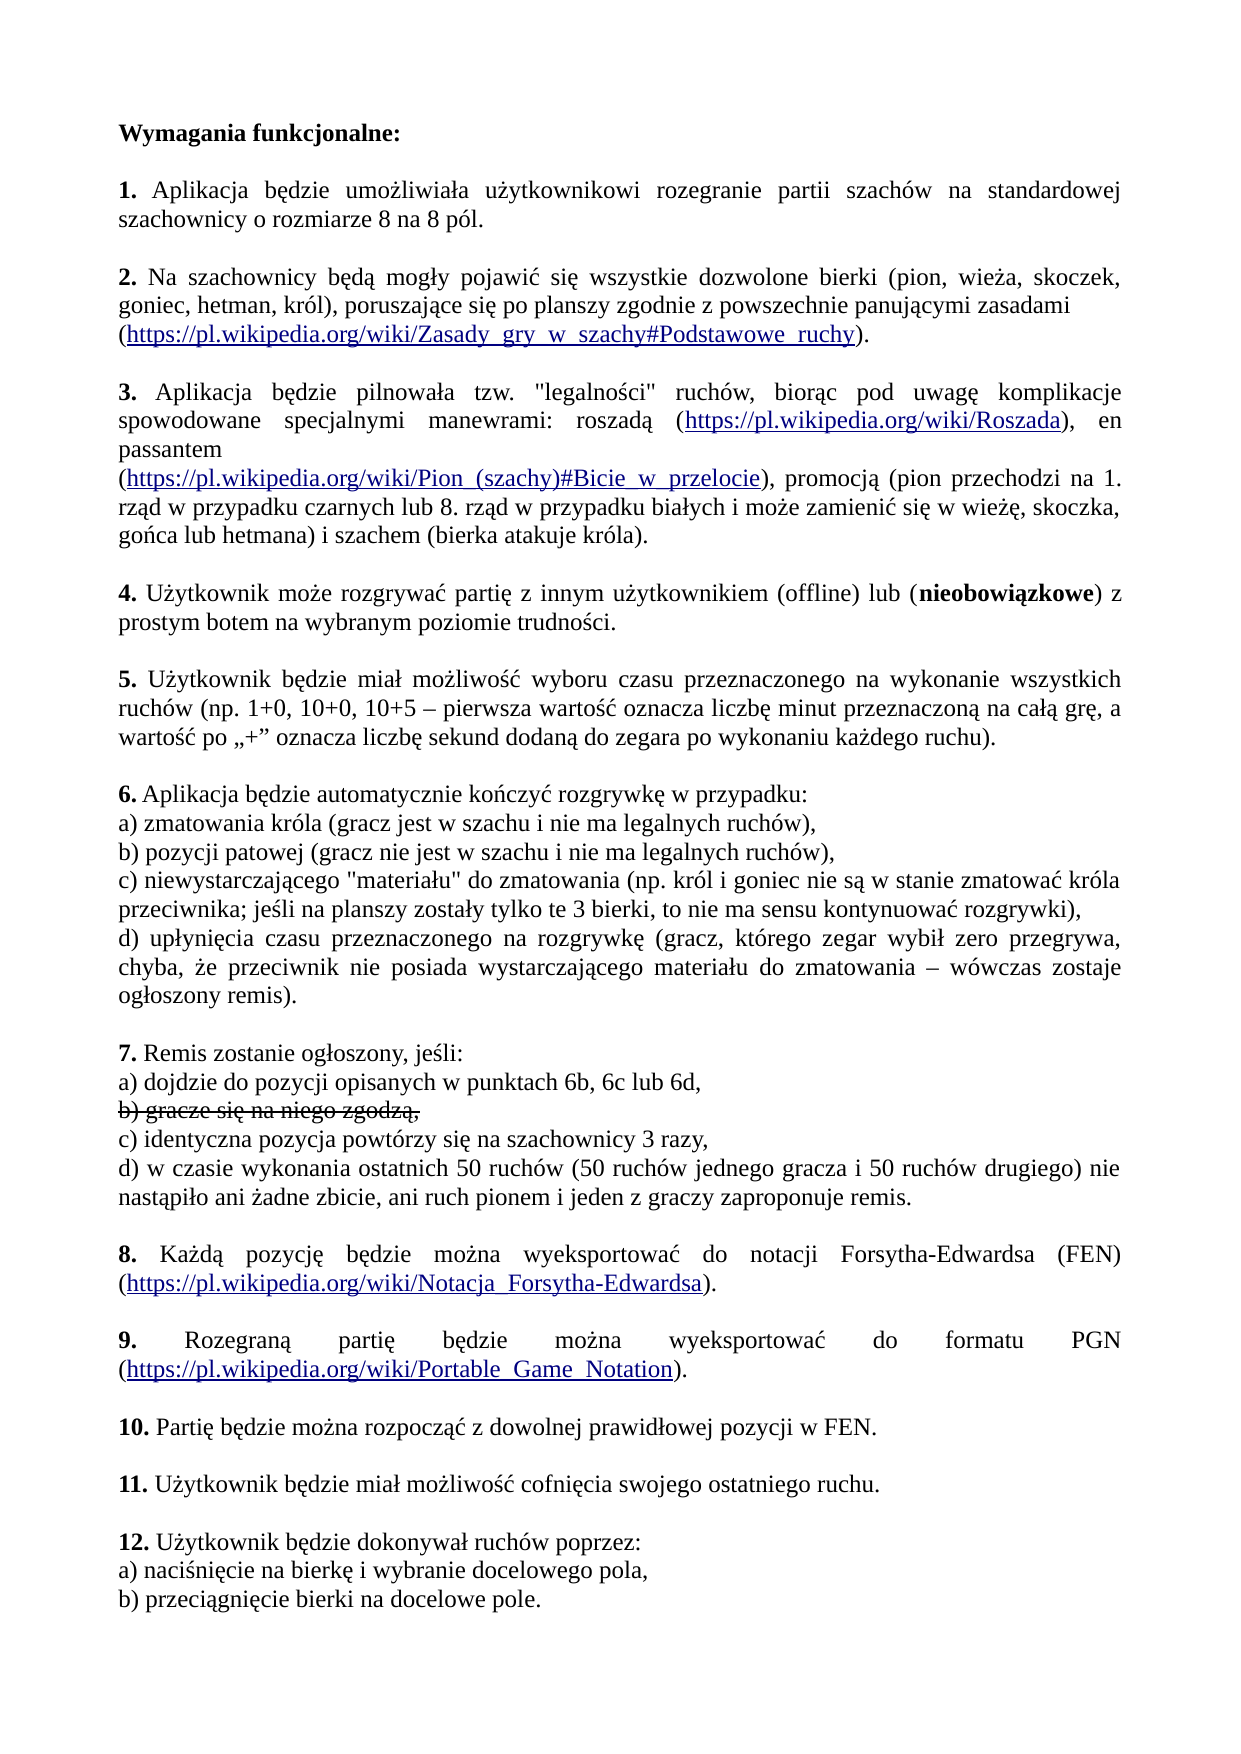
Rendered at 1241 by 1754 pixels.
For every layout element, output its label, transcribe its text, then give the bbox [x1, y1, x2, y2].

text a) zmatowania króla (gracz jest w szachu i nie ma legalnych ruchów), [118, 808, 1122, 837]
text a) naciśnięcie na bierkę i wybranie docelowego pola, [118, 1556, 1122, 1584]
text Wymagania funkcjonalne: [118, 118, 1122, 147]
text 12. Użytkownik będzie dokonywał ruchów poprzez: [118, 1527, 1122, 1556]
text 6. Aplikacja będzie automatycznie kończyć rozgrywkę w przypadku: [118, 779, 1122, 808]
text 8. Każdą pozycję będzie można wyeksportować do notacji Forsytha-Edwardsa (FEN) (https://pl.wikipedia.org/wiki/Notacja_Forsytha-Edwardsa). [118, 1239, 1122, 1297]
text (https://pl.wikipedia.org/wiki/Pion_(szachy)#Bicie_w_przelocie), promocją (pion przechodzi na 1. rząd w przypadku czarnych lub 8. rząd w przypadku białych i może zamienić się w wieżę, skoczka, gońca lub hetmana) i szachem (bierka atakuje króla). [118, 463, 1122, 549]
text c) niewystarczającego "materiału" do zmatowania (np. król i goniec nie są w stanie zmatować króla przeciwnika; jeśli na planszy zostały tylko te 3 bierki, to nie ma sensu kontynuować rozgrywki), [118, 866, 1122, 923]
text 4. Użytkownik może rozgrywać partię z innym użytkownikiem (offline) lub (nieobowiązkowe) z prostym botem na wybranym poziomie trudności. [118, 578, 1122, 636]
text d) w czasie wykonania ostatnich 50 ruchów (50 ruchów jednego gracza i 50 ruchów drugiego) nie nastąpiło ani żadne zbicie, ani ruch pionem i jeden z graczy zaproponuje remis. [118, 1153, 1122, 1211]
text d) upłynięcia czasu przeznaczonego na rozgrywkę (gracz, którego zegar wybił zero przegrywa, chyba, że przeciwnik nie posiada wystarczającego materiału do zmatowania – wówczas zostaje ogłoszony remis). [118, 923, 1122, 1009]
text 1. Aplikacja będzie umożliwiała użytkownikowi rozegranie partii szachów na standardowej szachownicy o rozmiarze 8 na 8 pól. [118, 176, 1122, 233]
text b) gracze się na niego zgodzą, [118, 1096, 1122, 1124]
text b) przeciągnięcie bierki na docelowe pole. [118, 1584, 1122, 1613]
text (https://pl.wikipedia.org/wiki/Zasady_gry_w_szachy#Podstawowe_ruchy). [118, 319, 1122, 348]
text c) identyczna pozycja powtórzy się na szachownicy 3 razy, [118, 1124, 1122, 1153]
text 11. Użytkownik będzie miał możliwość cofnięcia swojego ostatniego ruchu. [118, 1469, 1122, 1498]
text a) dojdzie do pozycji opisanych w punktach 6b, 6c lub 6d, [118, 1067, 1122, 1096]
text 7. Remis zostanie ogłoszony, jeśli: [118, 1038, 1122, 1067]
text 3. Aplikacja będzie pilnowała tzw. "legalności" ruchów, biorąc pod uwagę komplikacje spowodowane specjalnymi manewrami: roszadą (https://pl.wikipedia.org/wiki/Roszada), en passantem [118, 377, 1122, 463]
text 5. Użytkownik będzie miał możliwość wyboru czasu przeznaczonego na wykonanie wszystkich ruchów (np. 1+0, 10+0, 10+5 – pierwsza wartość oznacza liczbę minut przeznaczoną na całą grę, a wartość po „+” oznacza liczbę sekund dodaną do zegara po wykonaniu każdego ruchu). [118, 664, 1122, 751]
text b) pozycji patowej (gracz nie jest w szachu i nie ma legalnych ruchów), [118, 837, 1122, 866]
text 9. Rozegraną partię będzie można wyeksportować do formatu PGN (https://pl.wikipedia.org/wiki/Portable_Game_Notation). [118, 1326, 1122, 1383]
text 2. Na szachownicy będą mogły pojawić się wszystkie dozwolone bierki (pion, wieża, skoczek, goniec, hetman, król), poruszające się po planszy zgodnie z powszechnie panującymi zasadami [118, 262, 1122, 319]
text 10. Partię będzie można rozpocząć z dowolnej prawidłowej pozycji w FEN. [118, 1412, 1122, 1441]
